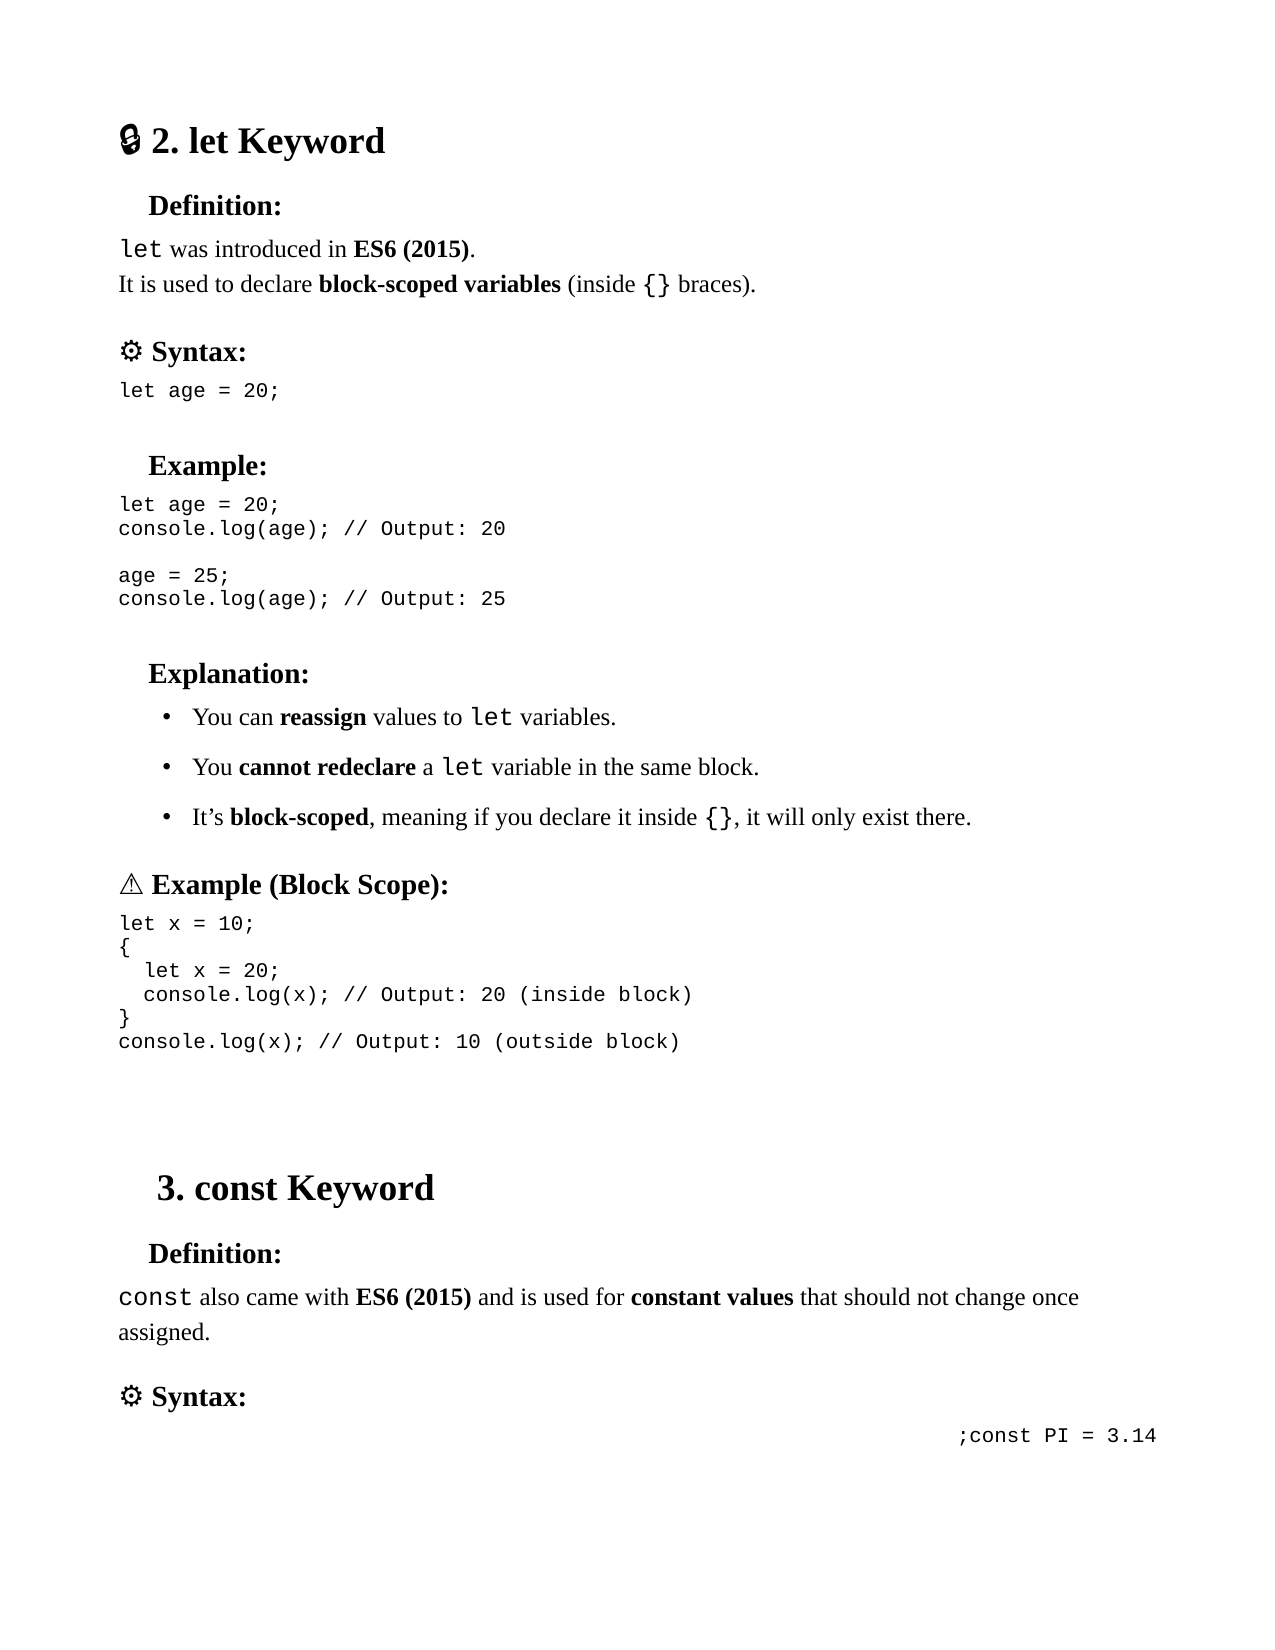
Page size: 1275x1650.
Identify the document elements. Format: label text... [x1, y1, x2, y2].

text console.log(x); // Output: 20 (inside block) [118, 984, 1157, 1007]
subtitle ⚠️ Example (Block Scope): [118, 867, 1157, 900]
list It’s block-scoped, meaning if you declare it inside {}, it will only exist there. [162, 802, 1157, 833]
text console.log(x); // Output: 10 (outside block) [118, 1031, 1157, 1055]
text { [118, 936, 1157, 960]
text let x = 20; [118, 960, 1157, 984]
list You cannot redeclare a let variable in the same block. [162, 752, 1157, 783]
subtitle 🧾 Definition: [118, 1236, 1157, 1269]
text let age = 20; [118, 494, 1157, 517]
subtitle 💡 Example: [118, 448, 1157, 481]
text age = 25; [118, 565, 1157, 588]
subtitle ⚙️ Syntax: [118, 1379, 1157, 1413]
text } [118, 1007, 1157, 1031]
subtitle ⚙️ Syntax: [118, 334, 1157, 368]
text console.log(age); // Output: 20 [118, 517, 1157, 541]
subtitle 🧩 Explanation: [118, 656, 1157, 690]
text let x = 10; [118, 913, 1157, 936]
text const PI = 3.14; [118, 1425, 1157, 1449]
subtitle 🔒 2. let Keyword [118, 118, 1157, 161]
text let was introduced in ES6 (2015). It is used to declare block-scoped variables (inside {} braces). [118, 234, 1157, 300]
subtitle 🔐 3. const Keyword [118, 1166, 1157, 1209]
subtitle 🧾 Definition: [118, 188, 1157, 222]
text console.log(age); // Output: 25 [118, 588, 1157, 612]
list You can reassign values to let variables. [162, 702, 1157, 733]
text const also came with ES6 (2015) and is used for constant values that should not change once assigned. [118, 1282, 1157, 1346]
text let age = 20; [118, 380, 1157, 404]
